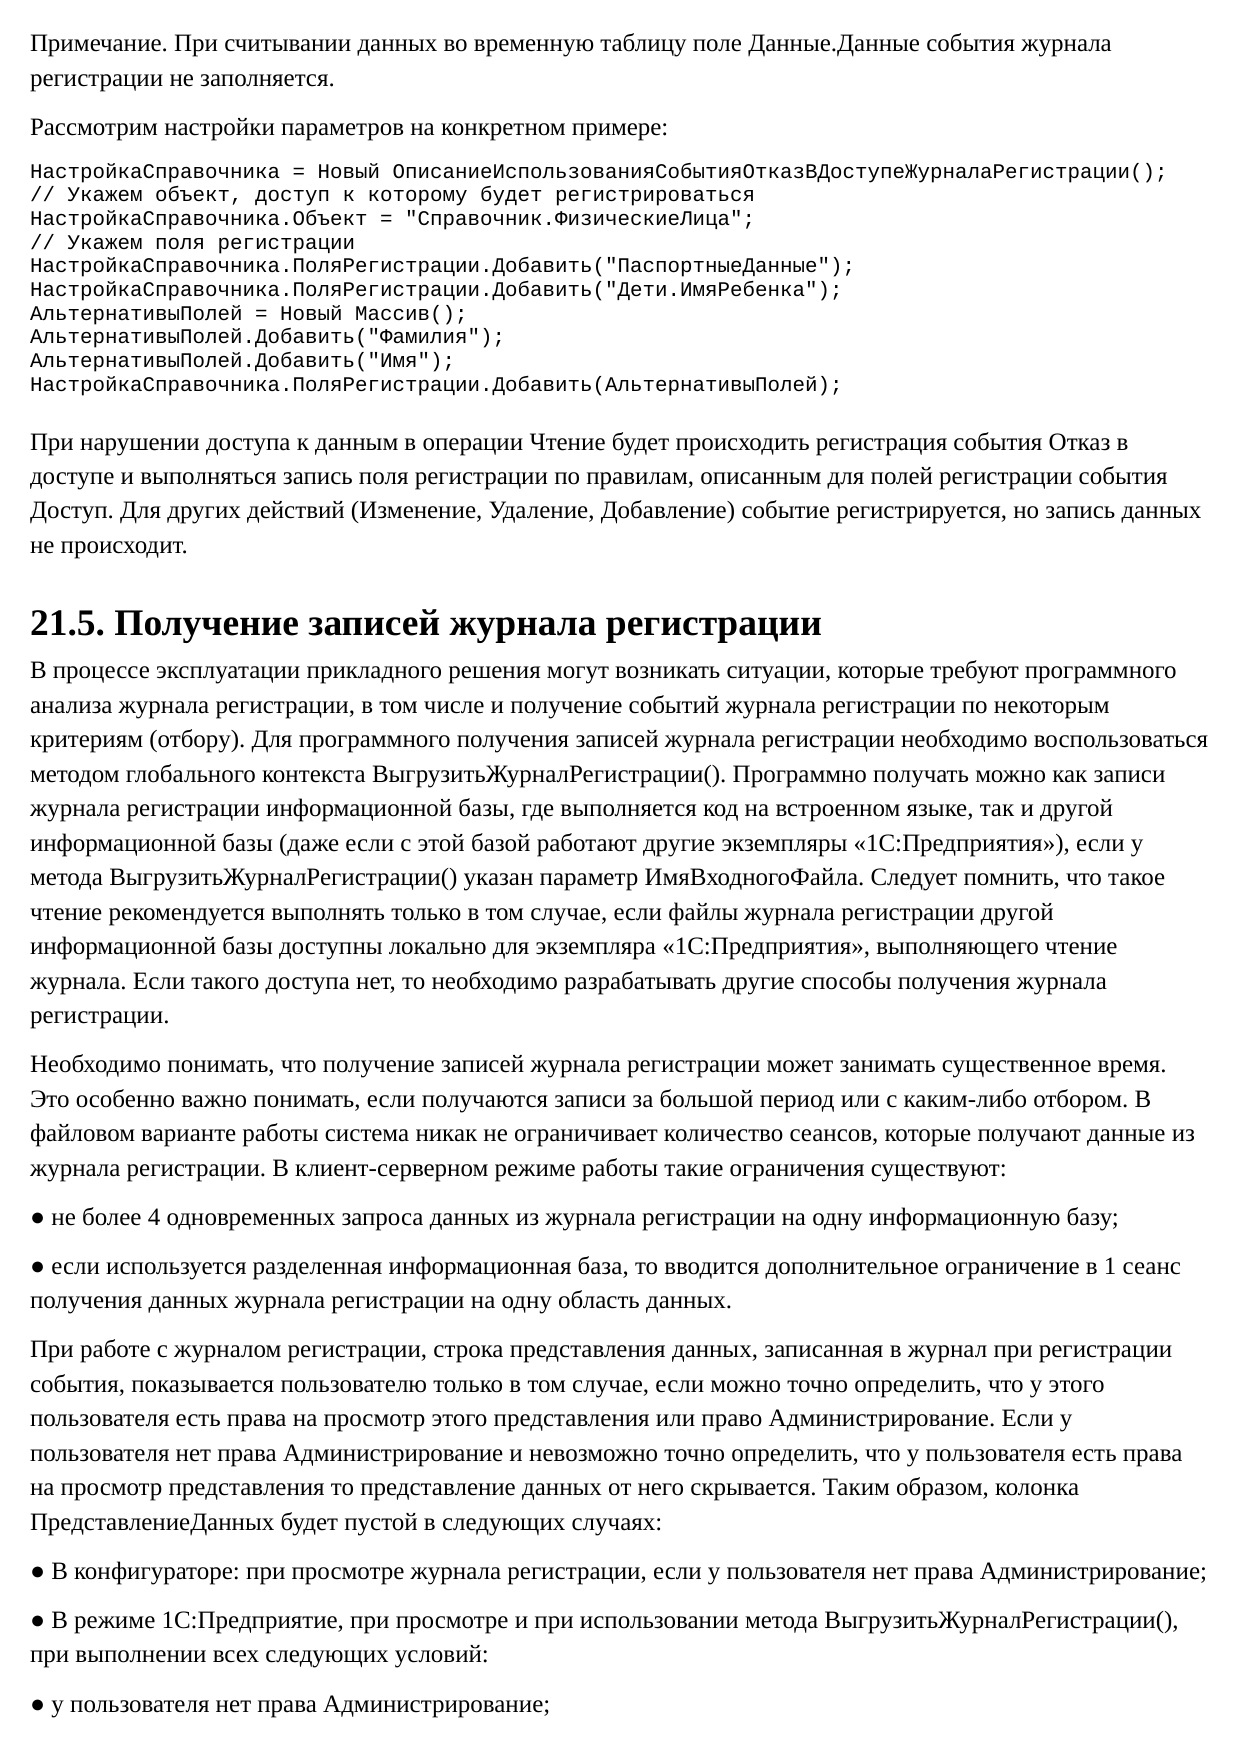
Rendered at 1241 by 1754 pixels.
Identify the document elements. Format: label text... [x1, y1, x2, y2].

text АльтернативыПолей.Добавить("Фамилия"); [30, 326, 1211, 350]
text НастройкаСправочника.ПоляРегистрации.Добавить("Дети.ИмяРебенка"); [30, 279, 1211, 303]
text Необходимо понимать, что получение записей журнала регистрации может занимать существенное время. Это особенно важно понимать, если получаются записи за большой период или с каким-либо отбором. В файловом варианте работы система никак не ограничивает количество сеансов, которые получают данные из журнала регистрации. В клиент-серверном режиме работы такие ограничения существуют: [30, 1049, 1211, 1182]
text // Укажем поля регистрации [30, 232, 1211, 255]
text ● В режиме 1С:Предприятие, при просмотре и при использовании метода ВыгрузитьЖурналРегистрации(), при выполнении всех следующих условий: [30, 1605, 1211, 1668]
text НастройкаСправочника.ПоляРегистрации.Добавить("ПаспортныеДанные"); [30, 255, 1211, 279]
subtitle 21.5. Получение записей журнала регистрации [30, 600, 1211, 643]
text ● не более 4 одновременных запроса данных из журнала регистрации на одну информационную базу; [30, 1202, 1211, 1231]
text // Укажем объект, доступ к которому будет регистрироваться [30, 184, 1211, 208]
text НастройкаСправочника = Новый ОписаниеИспользованияСобытияОтказВДоступеЖурналаРегистрации(); [30, 161, 1211, 184]
text При работе с журналом регистрации, строка представления данных, записанная в журнал при регистрации события, показывается пользователю только в том случае, если можно точно определить, что у этого пользователя есть права на просмотр этого представления или право Администрирование. Если у пользователя нет права Администрирование и невозможно точно определить, что у пользователя есть права на просмотр представления то представление данных от него скрывается. Таким образом, колонка ПредставлениеДанных будет пустой в следующих случаях: [30, 1334, 1211, 1536]
text ● у пользователя нет права Администрирование; [30, 1689, 1211, 1717]
text В процессе эксплуатации прикладного решения могут возникать ситуации, которые требуют программного анализа журнала регистрации, в том числе и получение событий журнала регистрации по некоторым критериям (отбору). Для программного получения записей журнала регистрации необходимо воспользоваться методом глобального контекста ВыгрузитьЖурналРегистрации(). Программно получать можно как записи журнала регистрации информационной базы, где выполняется код на встроенном языке, так и другой информационной базы (даже если с этой базой работают другие экземпляры «1С:Предприятия»), если у метода ВыгрузитьЖурналРегистрации() указан параметр ИмяВходногоФайла. Следует помнить, что такое чтение рекомендуется выполнять только в том случае, если файлы журнала регистрации другой информационной базы доступны локально для экземпляра «1С:Предприятия», выполняющего чтение журнала. Если такого доступа нет, то необходимо разрабатывать другие способы получения журнала регистрации. [30, 656, 1211, 1029]
text АльтернативыПолей = Новый Массив(); [30, 303, 1211, 326]
text Рассмотрим настройки параметров на конкретном примере: [30, 112, 1211, 140]
text НастройкаСправочника.Объект = "Справочник.ФизическиеЛица"; [30, 208, 1211, 232]
text ● если используется разделенная информационная база, то вводится дополнительное ограничение в 1 сеанс получения данных журнала регистрации на одну область данных. [30, 1251, 1211, 1314]
text НастройкаСправочника.ПоляРегистрации.Добавить(АльтернативыПолей); [30, 373, 1211, 397]
text Примечание. При считывании данных во временную таблицу поле Данные.Данные события журнала регистрации не заполняется. [30, 28, 1211, 91]
text ● В конфигураторе: при просмотре журнала регистрации, если у пользователя нет права Администрирование; [30, 1556, 1211, 1585]
text АльтернативыПолей.Добавить("Имя"); [30, 350, 1211, 373]
text При нарушении доступа к данным в операции Чтение будет происходить регистрация события Отказ в доступе и выполняться запись поля регистрации по правилам, описанным для полей регистрации события Доступ. Для других действий (Изменение, Удаление, Добавление) событие регистрируется, но запись данных не происходит. [30, 427, 1211, 559]
